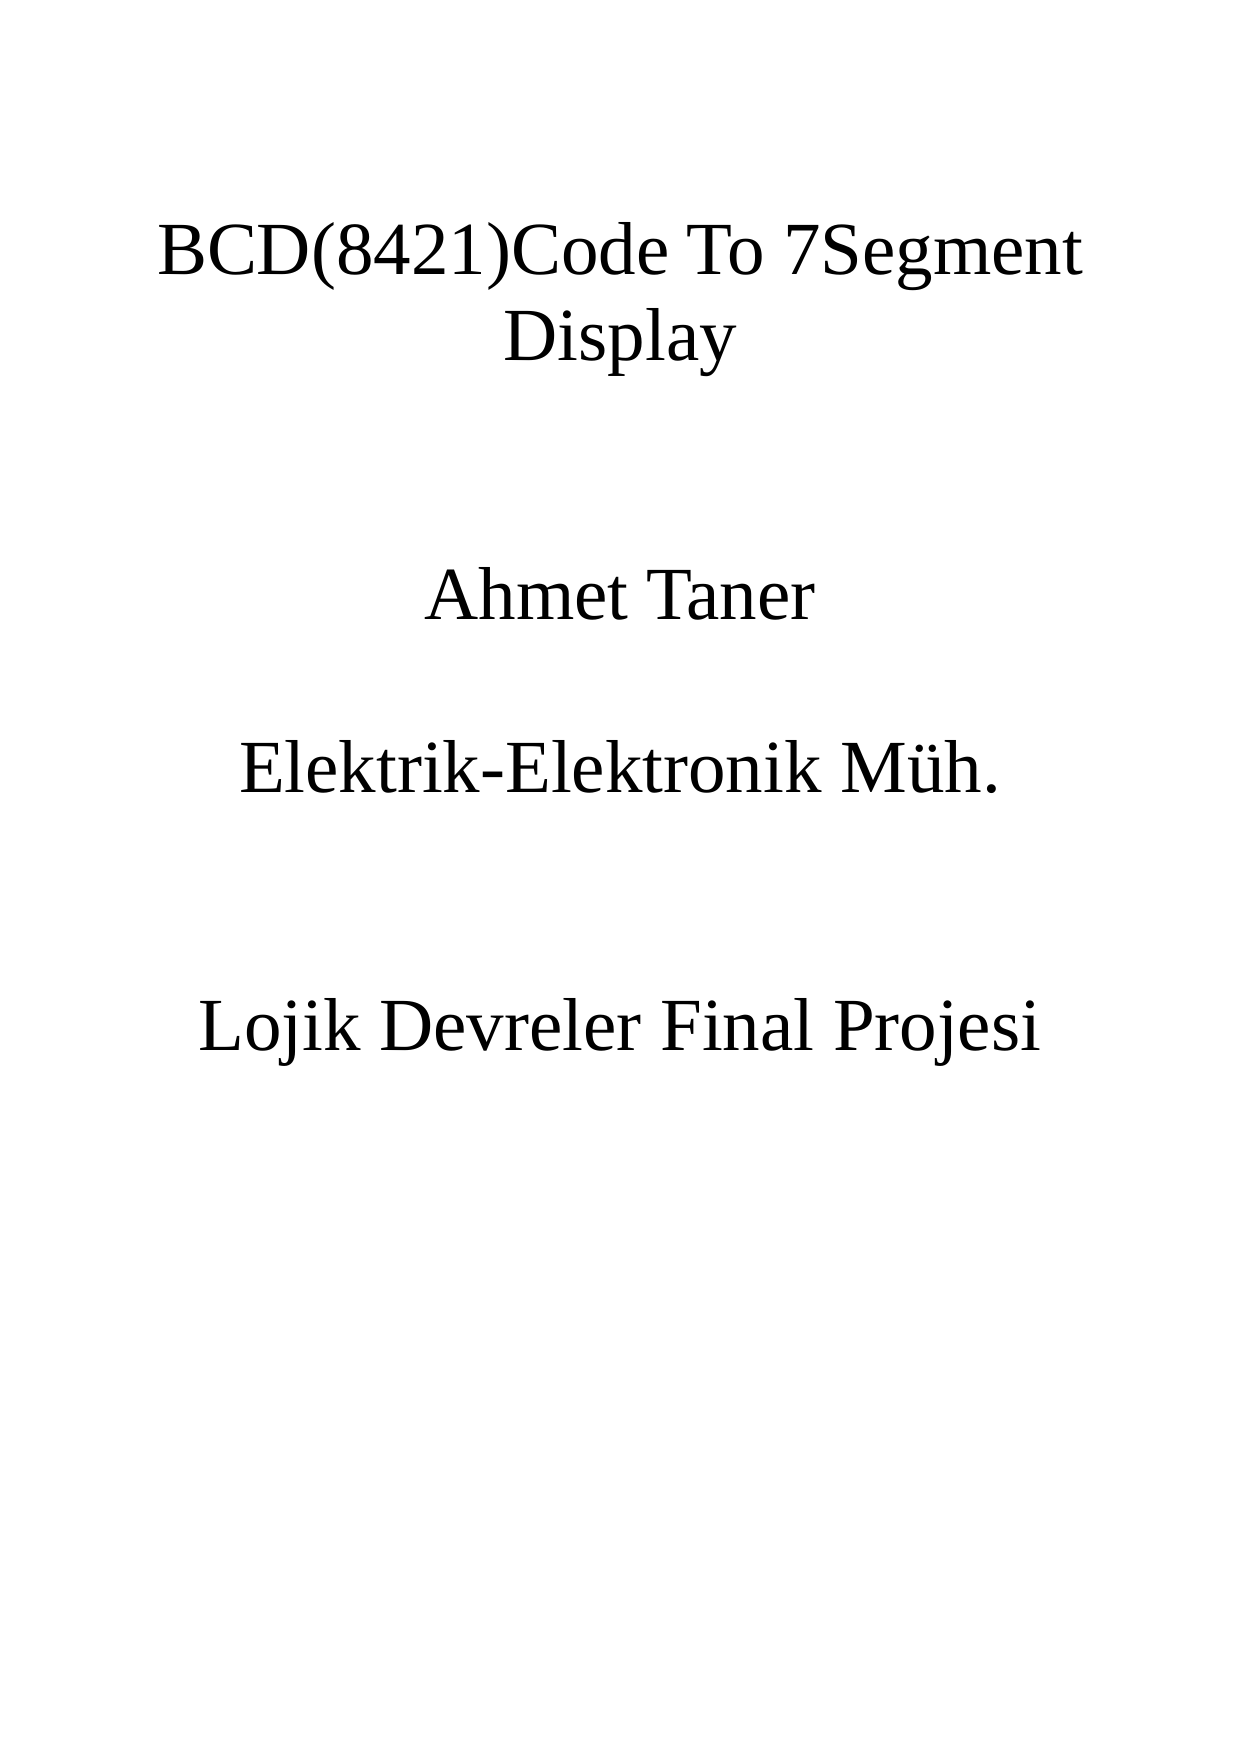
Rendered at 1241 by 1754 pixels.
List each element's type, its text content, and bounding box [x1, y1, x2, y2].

text BCD(8421)Code To 7Segment Display [118, 204, 1122, 377]
text Lojik Devreler Final Projesi [118, 981, 1122, 1067]
text Ahmet Taner [118, 549, 1122, 636]
text Elektrik-Elektronik Müh. [118, 722, 1122, 808]
